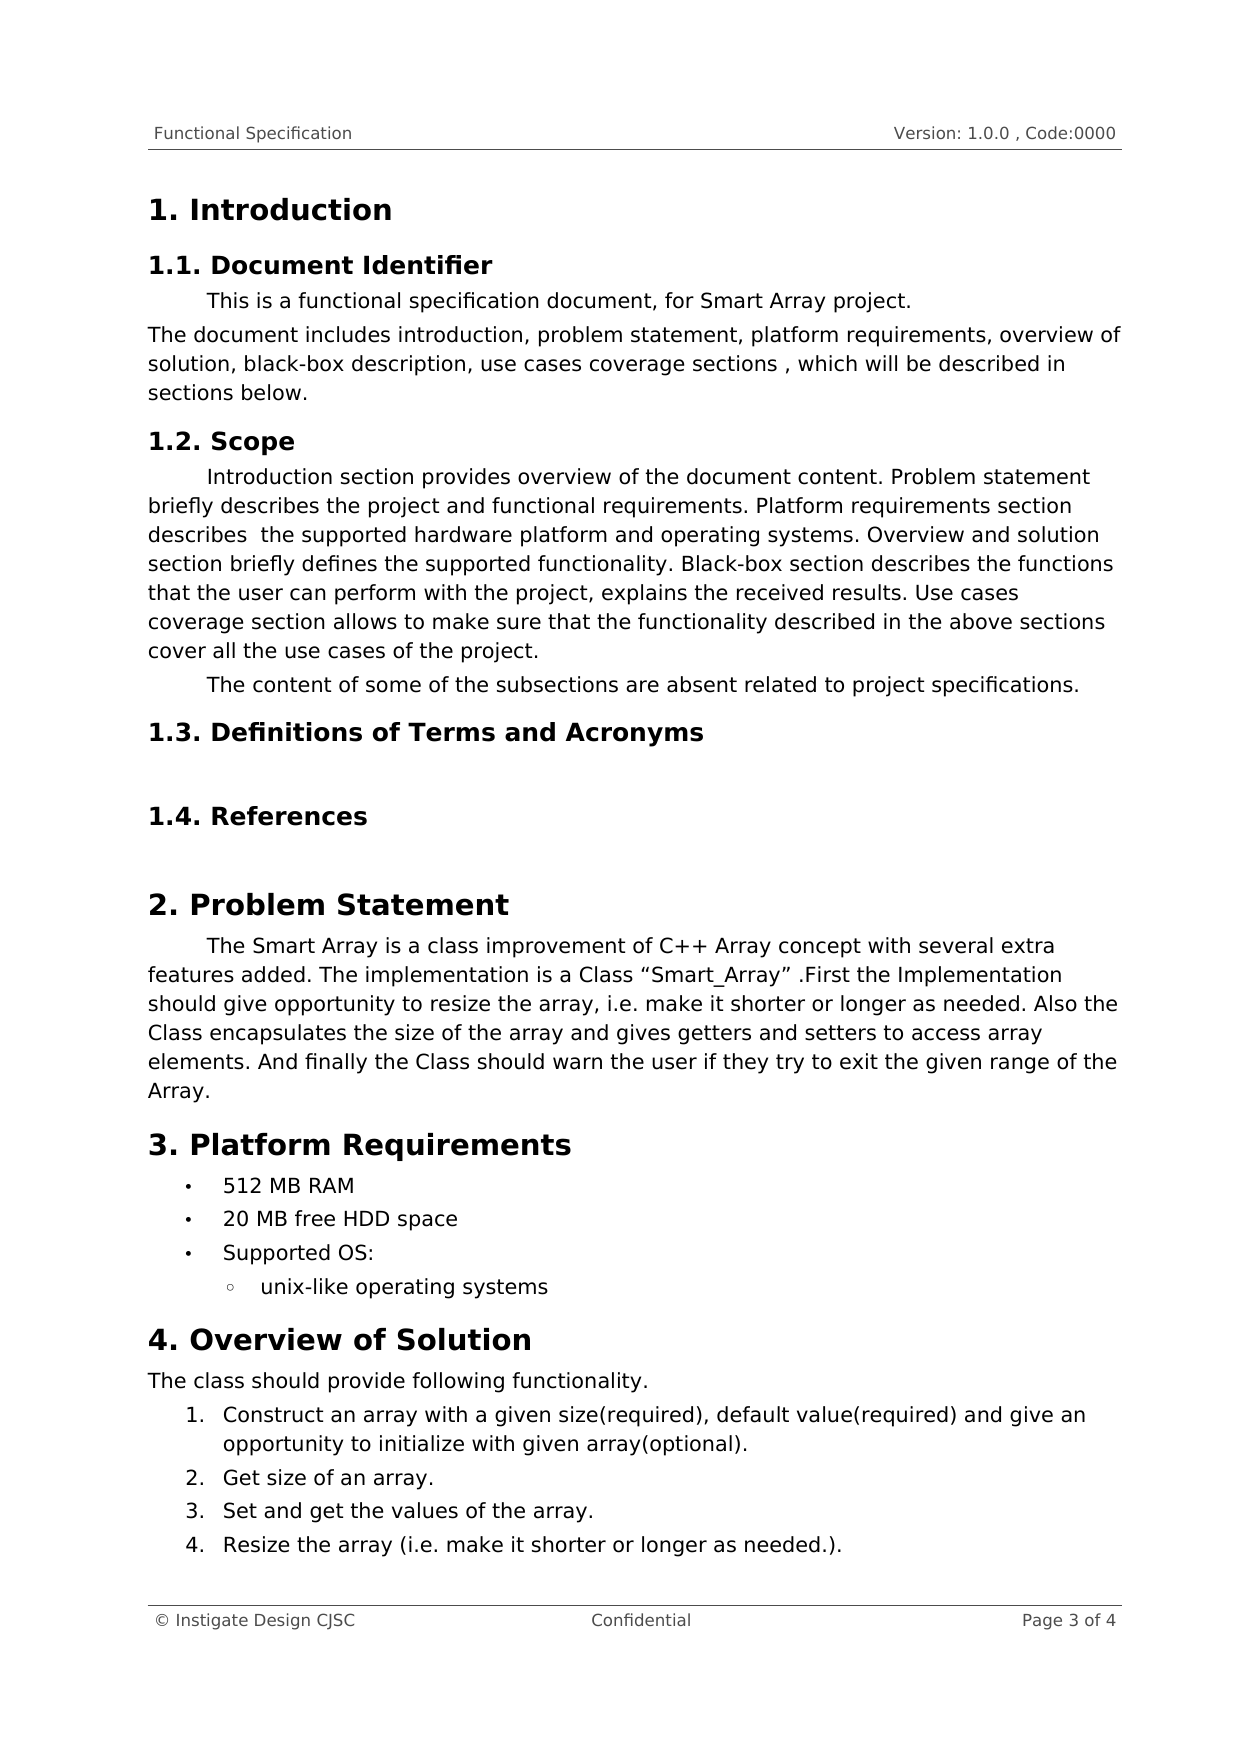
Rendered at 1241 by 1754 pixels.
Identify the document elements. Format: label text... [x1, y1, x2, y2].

list Supported OS: [185, 1241, 1122, 1266]
subtitle Problem Statement [148, 888, 1122, 922]
subtitle References [148, 802, 1122, 831]
subtitle Overview of Solution [148, 1323, 1122, 1357]
list Construct an array with a given size(required), default value(required) and give an opportunity to initialize with given array(optional). [185, 1403, 1122, 1456]
subtitle Introduction [148, 194, 1122, 228]
list Set and get the values of the array. [185, 1499, 1122, 1524]
subtitle Document Identifier [148, 251, 1122, 280]
list Resize the array (i.e. make it shorter or longer as needed.). [185, 1533, 1122, 1558]
list 20 MB free HDD space [185, 1207, 1122, 1232]
text Introduction section provides overview of the document content. Problem statement briefly describes the project and functional requirements. Platform requirements section describes the supported hardware platform and operating systems. Overview and solution section briefly defines the supported functionality. Black-box section describes the functions that the user can perform with the project, explains the received results. Use cases coverage section allows to make sure that the functionality described in the above sections cover all the use cases of the project. [148, 465, 1122, 663]
subtitle Platform Requirements [148, 1128, 1122, 1162]
subtitle Scope [148, 427, 1122, 456]
text The content of some of the subsections are absent related to project specifications. [148, 673, 1122, 697]
text The Smart Array is a class improvement of C++ Array concept with several extra features added. The implementation is a Class “Smart_Array” .First the Implementation should give opportunity to resize the array, i.e. make it shorter or longer as needed. Also the Class encapsulates the size of the array and gives getters and setters to access array elements. And finally the Class should warn the user if they try to exit the given range of the Array. [148, 934, 1122, 1104]
text The document includes introduction, problem statement, platform requirements, overview of solution, black-box description, use cases coverage sections , which will be described in sections below. [148, 323, 1122, 405]
list unix-like operating systems [223, 1275, 1122, 1299]
list Get size of an array. [185, 1466, 1122, 1490]
text This is a functional specification document, for Smart Array project. [148, 289, 1122, 313]
subtitle Definitions of Terms and Acronyms [148, 718, 1122, 747]
text The class should provide following functionality. [148, 1369, 1122, 1393]
list 512 MB RAM [185, 1174, 1122, 1198]
